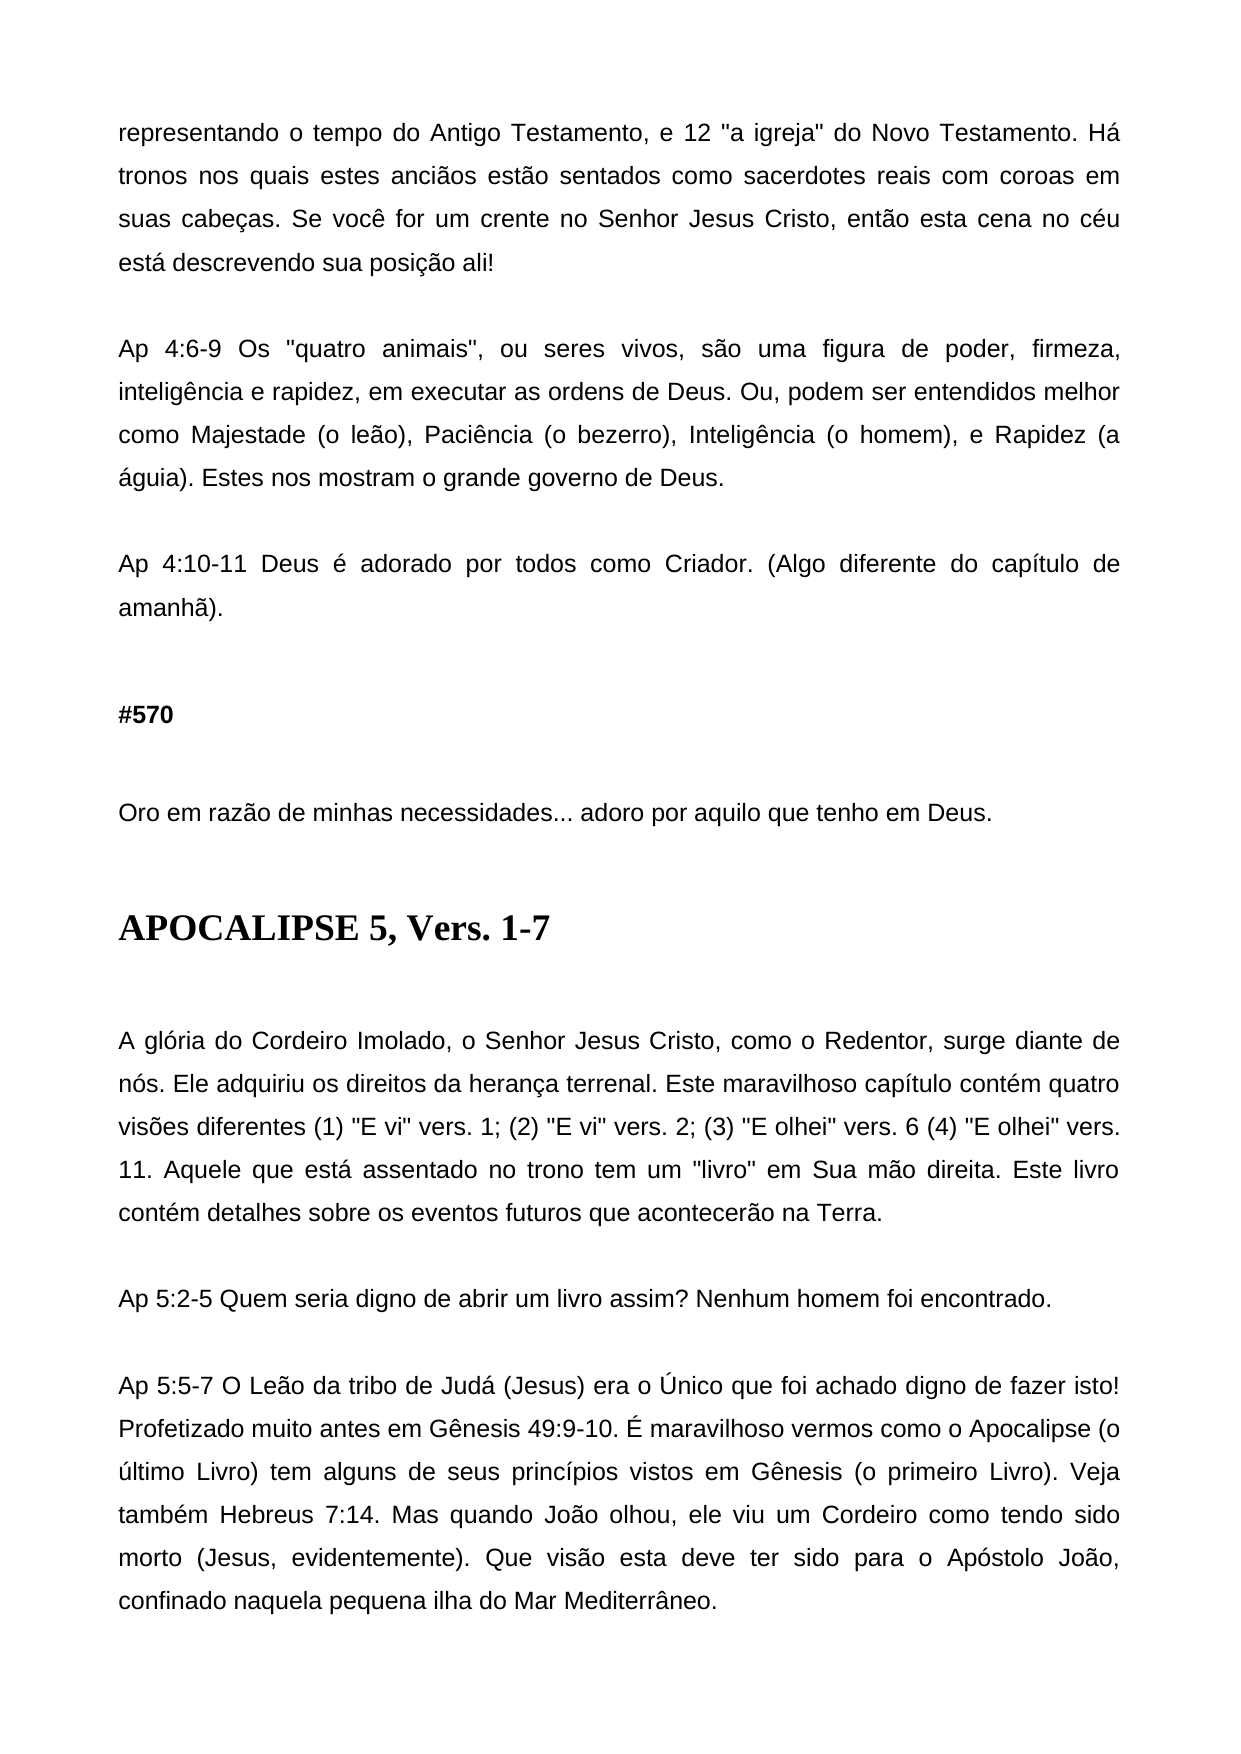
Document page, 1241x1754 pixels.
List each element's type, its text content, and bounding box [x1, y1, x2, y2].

text Ap 5:2-5 Quem seria digno de abrir um livro assim? Nenhum homem foi encontrado. [118, 1284, 1122, 1313]
subtitle APOCALIPSE 5, Vers. 1-7 [118, 905, 1122, 948]
subtitle #570 [118, 699, 1122, 728]
text Oro em razão de minhas necessidades... adoro por aquilo que tenho em Deus. [118, 798, 1122, 827]
text Ap 4:10-11 Deus é adorado por todos como Criador. (Algo diferente do capítulo de amanhã). [118, 549, 1122, 621]
text Ap 4:6-9 Os "quatro animais", ou seres vivos, são uma figura de poder, firmeza, inteligência e rapidez, em executar as ordens de Deus. Ou, podem ser entendidos melhor como Majestade (o leão), Paciência (o bezerro), Inteligência (o homem), e Rapidez (a águia). Estes nos mostram o grande governo de Deus. [118, 334, 1122, 492]
text representando o tempo do Antigo Testamento, e 12 "a igreja" do Novo Testamento. Há tronos nos quais estes anciãos estão sentados como sacerdotes reais com coroas em suas cabeças. Se você for um crente no Senhor Jesus Cristo, então esta cena no céu está descrevendo sua posição ali! [118, 118, 1122, 276]
text Ap 5:5-7 O Leão da tribo de Judá (Jesus) era o Único que foi achado digno de fazer isto! Profetizado muito antes em Gênesis 49:9-10. É maravilhoso vermos como o Apocalipse (o último Livro) tem alguns de seus princípios vistos em Gênesis (o primeiro Livro). Veja também Hebreus 7:14. Mas quando João olhou, ele viu um Cordeiro como tendo sido morto (Jesus, evidentemente). Que visão esta deve ter sido para o Apóstolo João, confinado naquela pequena ilha do Mar Mediterrâneo. [118, 1371, 1122, 1615]
text A glória do Cordeiro Imolado, o Senhor Jesus Cristo, como o Redentor, surge diante de nós. Ele adquiriu os direitos da herança terrenal. Este maravilhoso capítulo contém quatro visões diferentes (1) "E vi" vers. 1; (2) "E vi" vers. 2; (3) "E olhei" vers. 6 (4) "E olhei" vers. 11. Aquele que está assentado no trono tem um "livro" em Sua mão direita. Este livro contém detalhes sobre os eventos futuros que acontecerão na Terra. [118, 1026, 1122, 1227]
